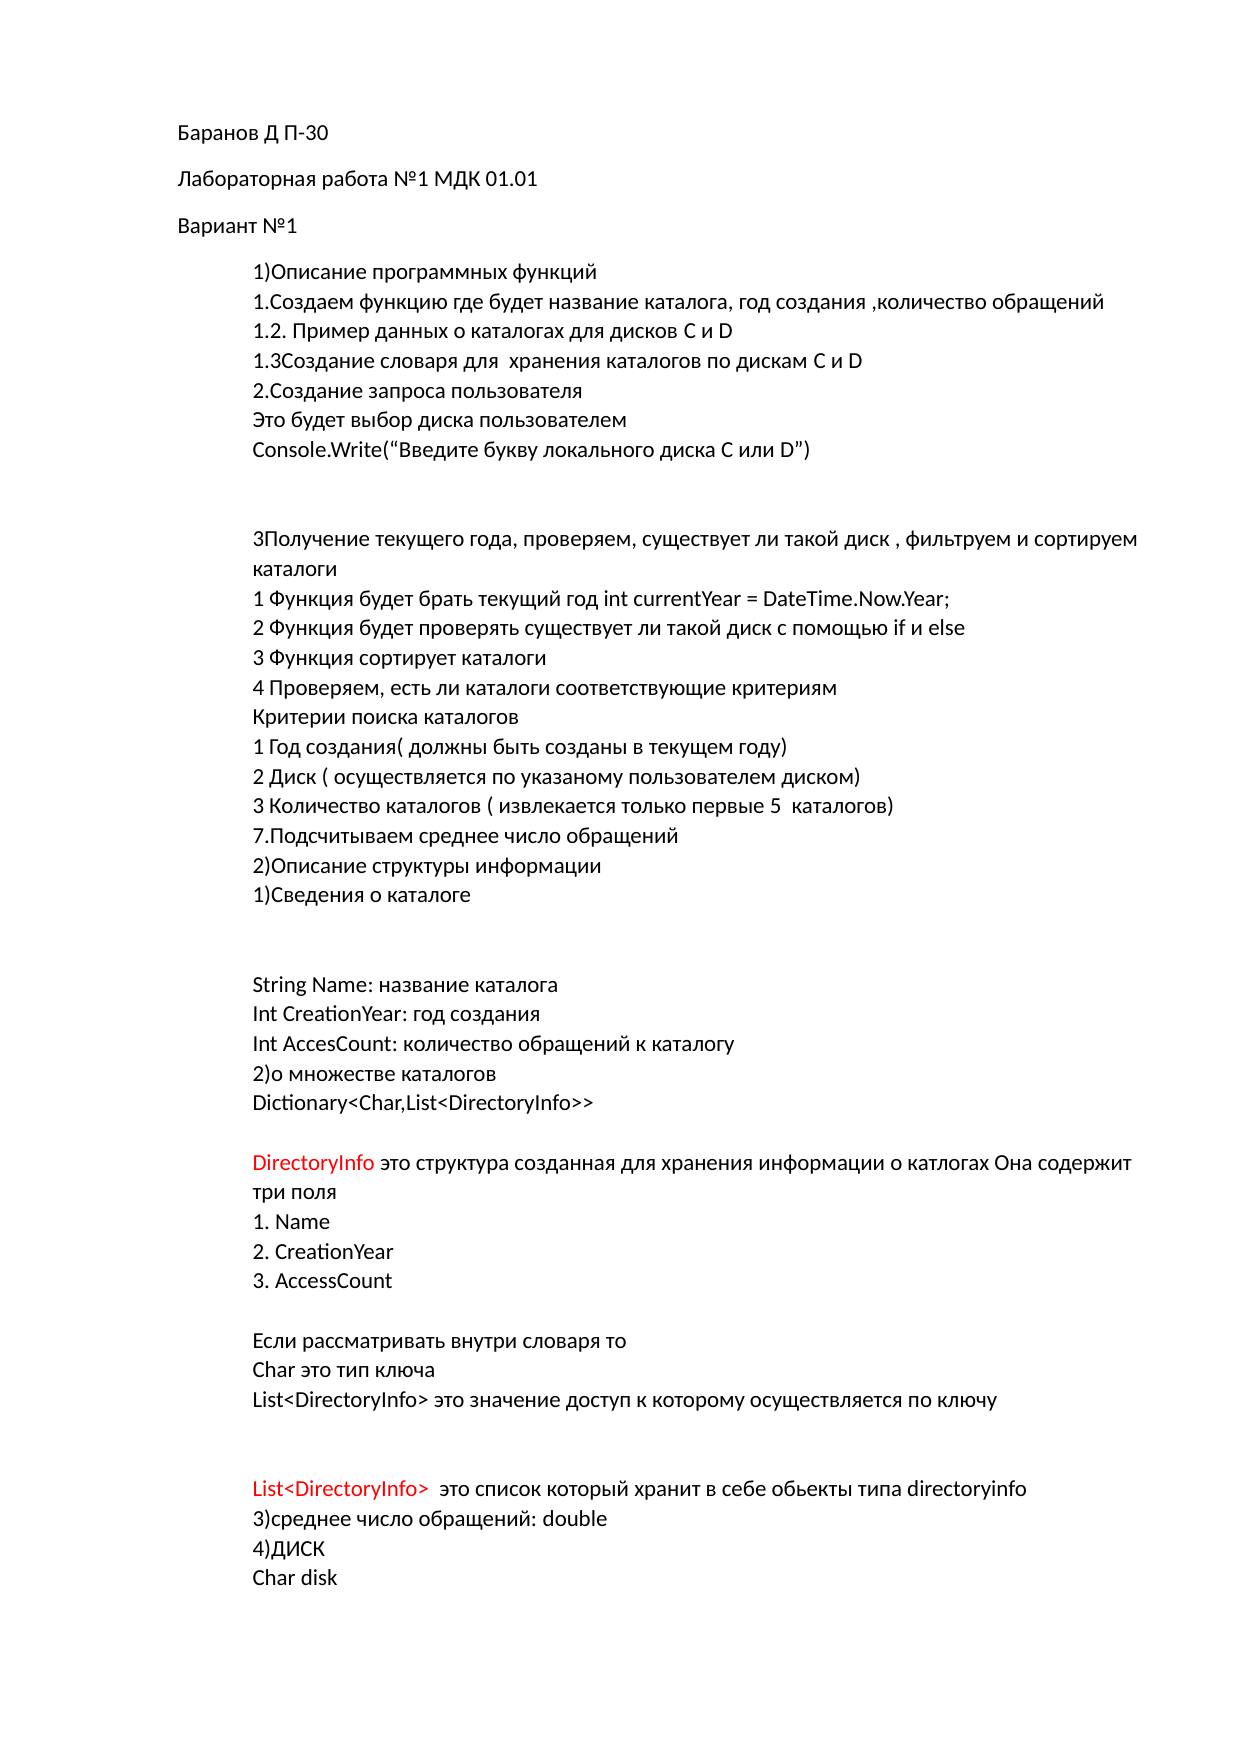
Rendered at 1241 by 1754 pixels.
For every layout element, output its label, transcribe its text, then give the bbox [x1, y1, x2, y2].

text 2)о множестве каталогов [252, 1059, 1152, 1087]
text Console.Write(“Введите букву локального диска С или D”) [252, 435, 1152, 463]
text 3. AccessCount [252, 1267, 1152, 1294]
text 2 Функция будет проверять существует ли такой диск с помощью if и else [252, 613, 1152, 641]
text List<DirectoryInfo> это список который хранит в себе обьекты типа directoryinfo [252, 1474, 1152, 1502]
text Char disk [252, 1563, 1152, 1591]
text 3Получение текущего года, проверяем, существует ли такой диск , фильтруем и сортируем каталоги [252, 524, 1152, 582]
text 1.Создаем функцию где будет название каталога, год создания ,количество обращений [252, 287, 1152, 315]
text Char это тип ключа [252, 1356, 1152, 1384]
text 3)среднее число обращений: double [252, 1504, 1152, 1532]
text Баранов Д П-30 [177, 118, 1152, 146]
text 2. CreationYear [252, 1237, 1152, 1265]
text Int CreationYear: год создания [252, 999, 1152, 1027]
text Int AccesCount: количество обращений к каталогу [252, 1029, 1152, 1057]
text 1.3Создание словаря для хранения каталогов по дискам C и D [252, 346, 1152, 374]
text 1)Описание программных функций [252, 257, 1152, 285]
text Лабораторная работа №1 МДК 01.01 [177, 164, 1152, 192]
text 3 Количество каталогов ( извлекается только первые 5 каталогов) [252, 792, 1152, 819]
text Если рассматривать внутри словаря то [252, 1326, 1152, 1354]
text 1 Год создания( должны быть созданы в текущем году) [252, 732, 1152, 760]
text 7.Подсчитываем среднее число обращений [252, 821, 1152, 849]
text 4 Проверяем, есть ли каталоги соответствующие критериям [252, 673, 1152, 701]
text Это будет выбор диска пользователем [252, 406, 1152, 434]
text 2 Диск ( осуществляется по указаному пользователем диском) [252, 762, 1152, 790]
text 2.Создание запроса пользователя [252, 376, 1152, 404]
text 1)Сведения о каталоге [252, 881, 1152, 909]
text List<DirectoryInfo> это значение доступ к которому осуществляется по ключу [252, 1385, 1152, 1413]
text 1.2. Пример данных о каталогах для дисков C и D [252, 317, 1152, 344]
text 2)Описание структуры информации [252, 851, 1152, 879]
text Критерии поиска каталогов [252, 702, 1152, 731]
text 3 Функция сортирует каталоги [252, 643, 1152, 671]
text 4)ДИСК [252, 1534, 1152, 1562]
text DirectoryInfo это структура созданная для хранения информации о катлогах Она содержит три поля [252, 1148, 1152, 1206]
text Вариант №1 [177, 211, 1152, 239]
text String Name: название каталога [252, 970, 1152, 998]
text 1. Name [252, 1207, 1152, 1235]
text Dictionary<Char,List<DirectoryInfo>> [252, 1088, 1152, 1116]
text 1 Функция будет брать текущий год int currentYear = DateTime.Now.Year; [252, 584, 1152, 612]
